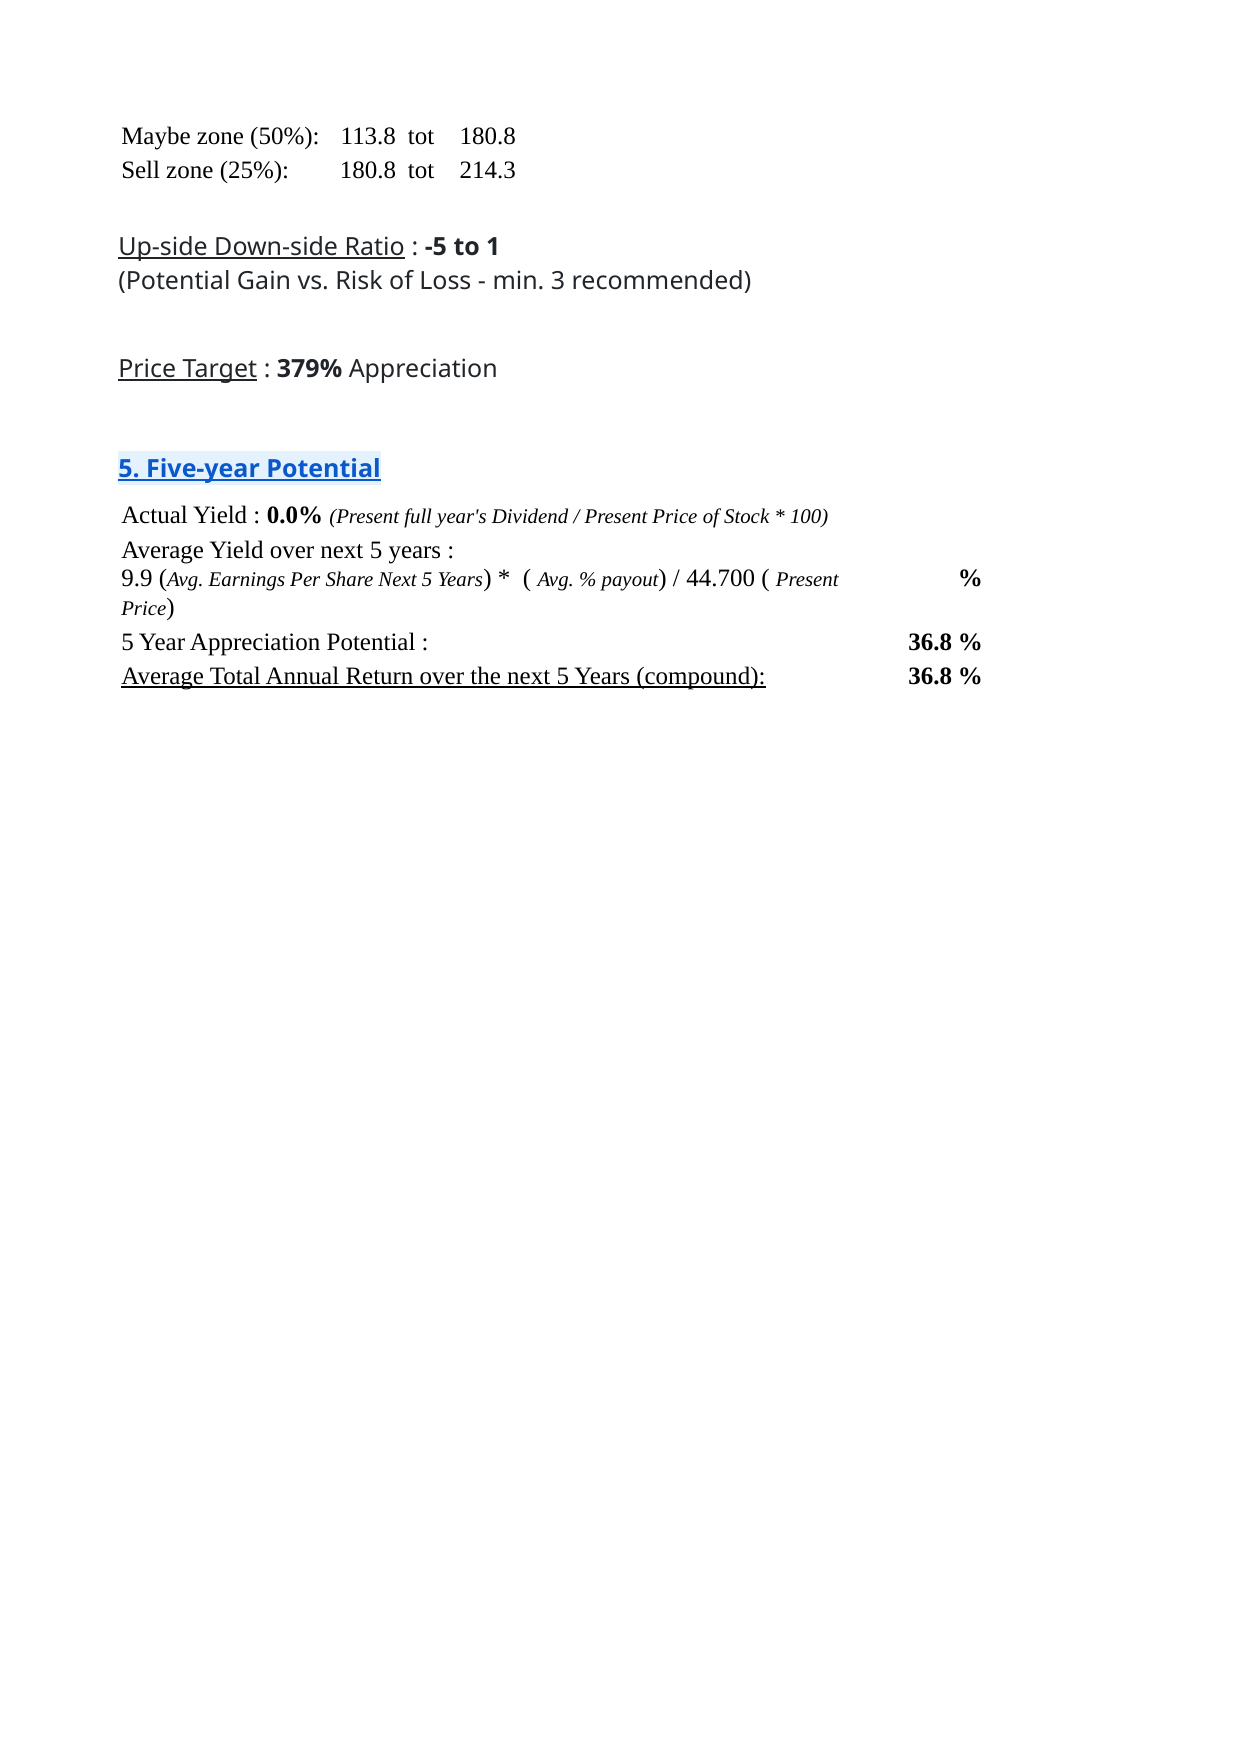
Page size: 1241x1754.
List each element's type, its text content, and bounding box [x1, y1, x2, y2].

table_cell tot [399, 153, 448, 187]
text Up-side Down-side Ratio : -5 to 1 (Potential Gain vs. Risk of Loss - min. 3 recommended) [118, 228, 1122, 297]
table_cell Sell zone (25%): [118, 153, 331, 187]
table_cell 180.8 [448, 118, 518, 153]
table_cell 214.3 [448, 153, 518, 187]
table_cell 5 Year Appreciation Potential : [118, 624, 900, 658]
table_cell Maybe zone (50%): [118, 118, 331, 153]
table_header Actual Yield : 0.0% (Present full year's Dividend / Present Price of Stock * 100) [118, 497, 900, 532]
table_cell % [955, 624, 995, 658]
subtitle 5. Five-year Potential [118, 451, 1122, 485]
table_cell % [955, 532, 995, 624]
table_cell Average Yield over next 5 years : 9.9 (Avg. Earnings Per Share Next 5 Years) * ( Avg. % payout) / 44.700 ( Present Price) [118, 532, 900, 624]
table_cell [900, 532, 955, 624]
table_header [900, 497, 955, 532]
table_cell 113.8 [331, 118, 398, 153]
table_header [955, 497, 995, 532]
table_cell tot [399, 118, 448, 153]
text Price Target : 379% Appreciation [118, 350, 1122, 384]
table_cell 36.8 [900, 624, 955, 658]
table_cell 36.8 [900, 659, 955, 693]
table_cell Average Total Annual Return over the next 5 Years (compound): [118, 659, 900, 693]
table_cell 180.8 [331, 153, 398, 187]
table_cell % [955, 659, 995, 693]
